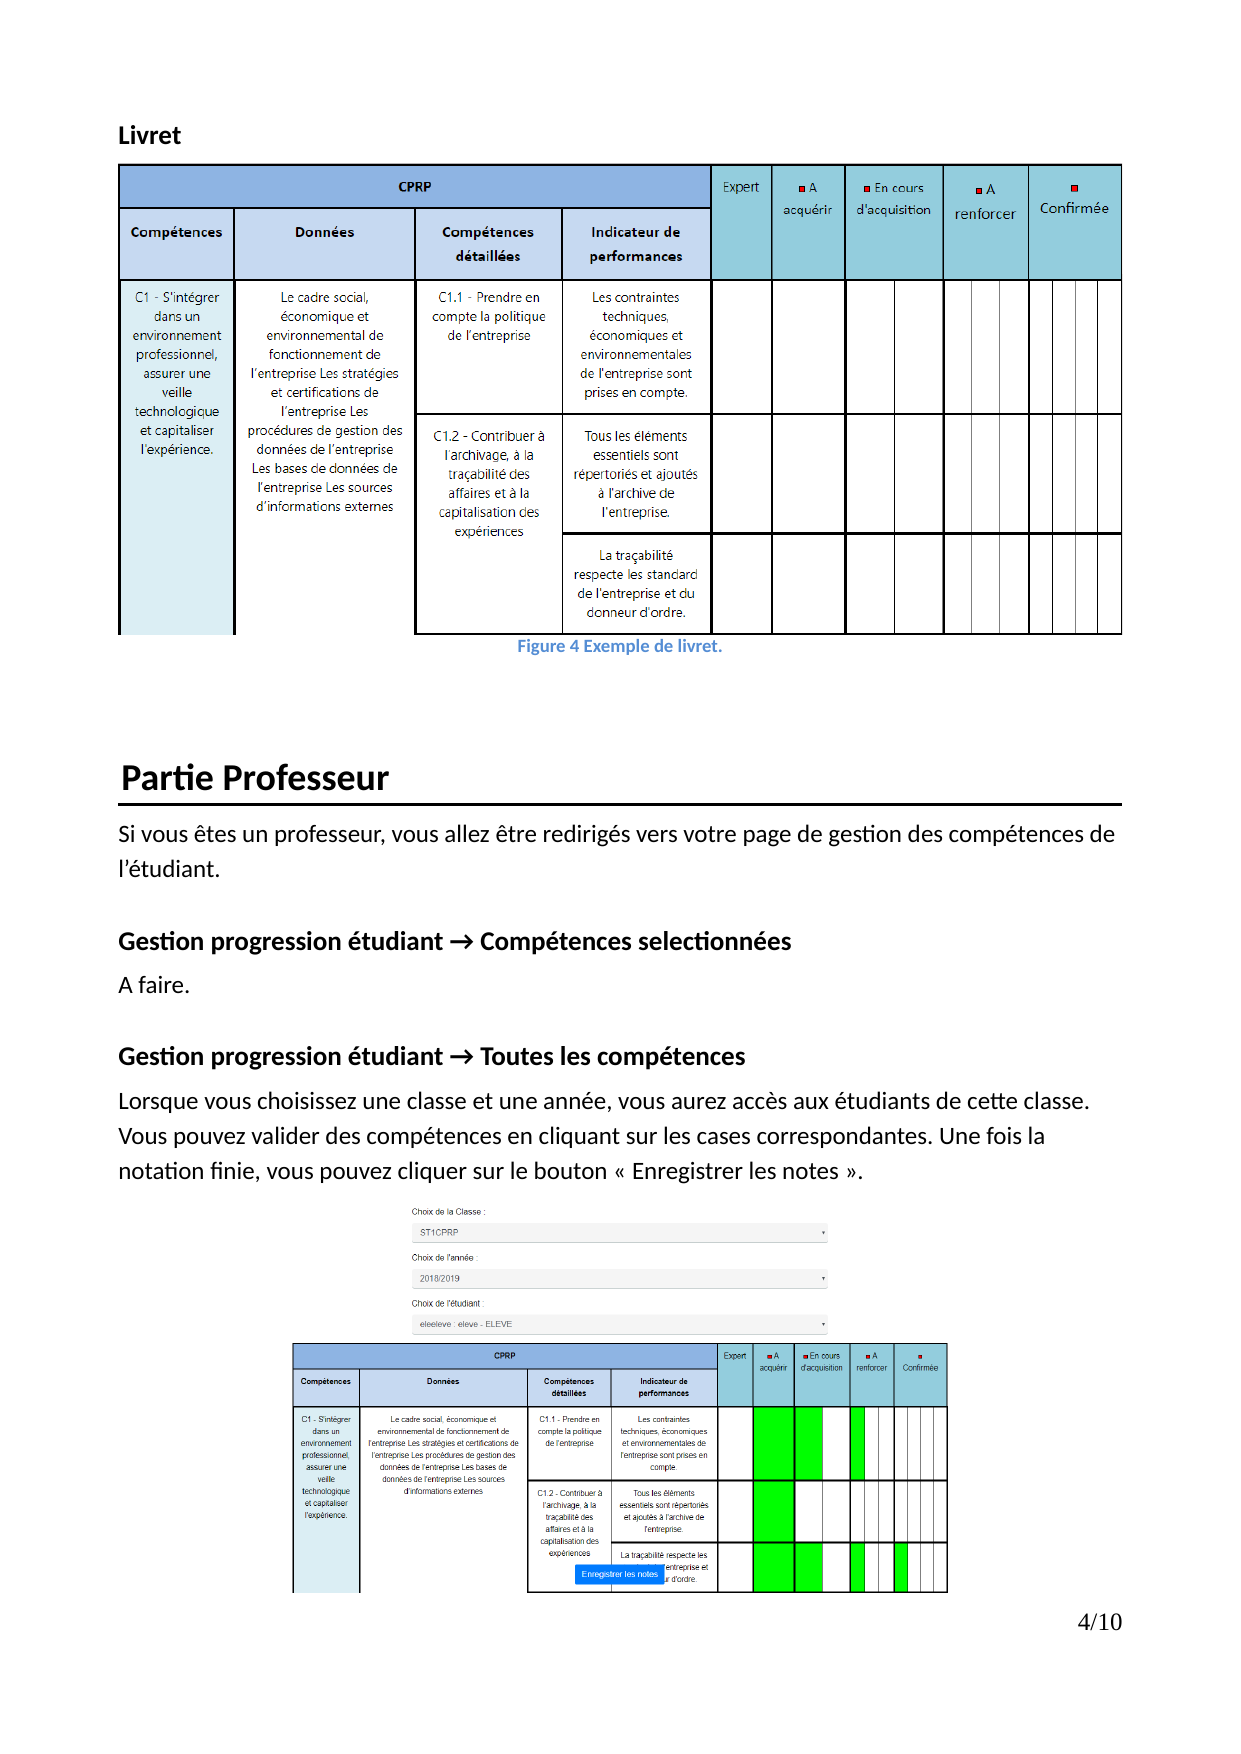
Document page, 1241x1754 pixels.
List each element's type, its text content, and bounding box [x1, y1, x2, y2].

text Si vous êtes un professeur, vous allez être redirigés vers votre page de gestion des compétences de l’étudiant. [118, 818, 1122, 884]
subtitle Livret [118, 118, 1122, 151]
picture [118, 163, 1123, 635]
subtitle Gestion progression étudiant → Toutes les compétences [118, 1039, 1122, 1073]
subtitle Gestion progression étudiant → Compétences selectionnées [118, 924, 1122, 957]
picture [291, 1204, 949, 1593]
text Figure 4 Exemple de livret. [118, 635, 1122, 657]
text A faire. [118, 969, 1122, 1000]
text Lorsque vous choisissez une classe et une année, vous aurez accès aux étudiants de cette classe. Vous pouvez valider des compétences en cliquant sur les cases correspondantes. Une fois la notation finie, vous pouvez cliquer sur le bouton « Enregistrer les notes ». [118, 1085, 1122, 1186]
subtitle Partie Professeur [118, 751, 1122, 803]
